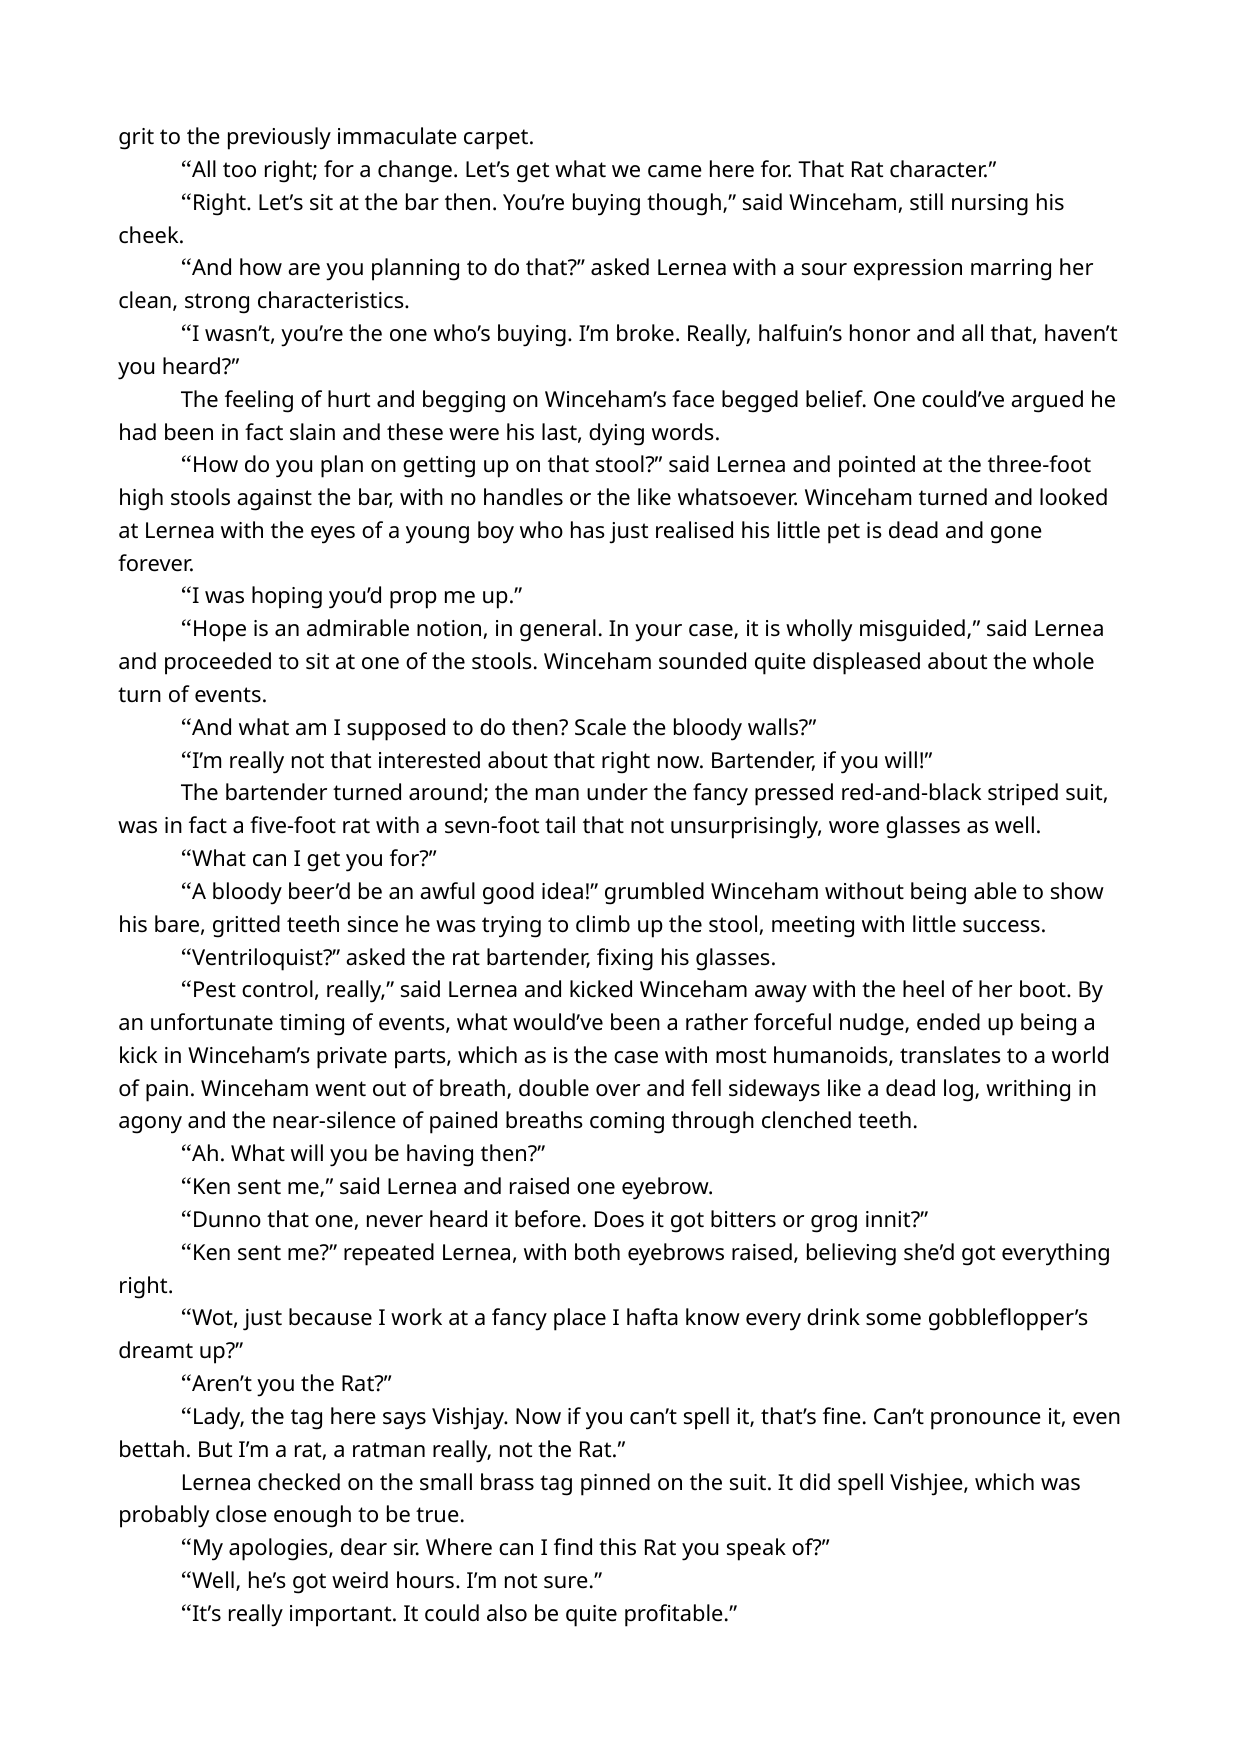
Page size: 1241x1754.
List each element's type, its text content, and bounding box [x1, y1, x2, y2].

text The bartender turned around; the man under the fancy pressed red-and-black striped suit, was in fact a five-foot rat with a sevn-foot tail that not unsurprisingly, wore glasses as well. [118, 774, 1122, 840]
text “How do you plan on getting up on that stool?” said Lernea and pointed at the three-foot high stools against the bar, with no handles or the like whatsoever. Winceham turned and looked at Lernea with the eyes of a young boy who has just realised his little pet is dead and gone forever. [118, 446, 1122, 577]
text “I was hoping you’d prop me up.” [118, 577, 1122, 610]
text “Hope is an admirable notion, in general. In your case, it is wholly misguided,” said Lernea and proceeded to sit at one of the stools. Winceham sounded quite displeased about the whole turn of events. [118, 610, 1122, 709]
text “And what am I supposed to do then? Scale the bloody walls?” [118, 709, 1122, 742]
text “Ventriloquist?” asked the rat bartender, fixing his glasses. [118, 938, 1122, 971]
text “Ah. What will you be having then?” [118, 1135, 1122, 1168]
text “A bloody beer’d be an awful good idea!” grumbled Winceham without being able to show his bare, gritted teeth since he was trying to climb up the stool, meeting with little success. [118, 873, 1122, 938]
text “Lady, the tag here says Vishjay. Now if you can’t spell it, that’s fine. Can’t pronounce it, even bettah. But I’m a rat, a ratman really, not the Rat.” [118, 1398, 1122, 1463]
text “Pest control, really,” said Lernea and kicked Winceham away with the heel of her boot. By an unfortunate timing of events, what would’ve been a rather forceful nudge, ended up being a kick in Winceham’s private parts, which as is the case with most humanoids, translates to a world of pain. Winceham went out of breath, double over and fell sideways like a dead log, writhing in agony and the near-silence of pained breaths coming through clenched teeth. [118, 971, 1122, 1135]
text “Right. Let’s sit at the bar then. You’re buying though,” said Winceham, still nursing his cheek. [118, 184, 1122, 249]
text “Aren’t you the Rat?” [118, 1365, 1122, 1398]
text Lernea checked on the small brass tag pinned on the suit. It did spell Vishjee, which was probably close enough to be true. [118, 1463, 1122, 1529]
text “What can I get you for?” [118, 840, 1122, 873]
text “My apologies, dear sir. Where can I find this Rat you speak of?” [118, 1529, 1122, 1562]
text “I’m really not that interested about that right now. Bartender, if you will!” [118, 742, 1122, 774]
text “Ken sent me?” repeated Lernea, with both eyebrows raised, believing she’d got everything right. [118, 1234, 1122, 1299]
text “Well, he’s got weird hours. I’m not sure.” [118, 1562, 1122, 1595]
text “Dunno that one, never heard it before. Does it got bitters or grog innit?” [118, 1201, 1122, 1234]
text The feeling of hurt and begging on Winceham’s face begged belief. One could’ve argued he had been in fact slain and these were his last, dying words. [118, 381, 1122, 446]
text “It’s really important. It could also be quite profitable.” [118, 1595, 1122, 1627]
text “Ken sent me,” said Lernea and raised one eyebrow. [118, 1168, 1122, 1201]
text “All too right; for a change. Let’s get what we came here for. That Rat character.” [118, 151, 1122, 184]
text “I wasn’t, you’re the one who’s buying. I’m broke. Really, halfuin’s honor and all that, haven’t you heard?” [118, 315, 1122, 381]
text “And how are you planning to do that?” asked Lernea with a sour expression marring her clean, strong characteristics. [118, 249, 1122, 315]
text “Wot, just because I work at a fancy place I hafta know every drink some gobbleflopper’s dreamt up?” [118, 1299, 1122, 1365]
text grit to the previously immaculate carpet. [118, 118, 1122, 151]
